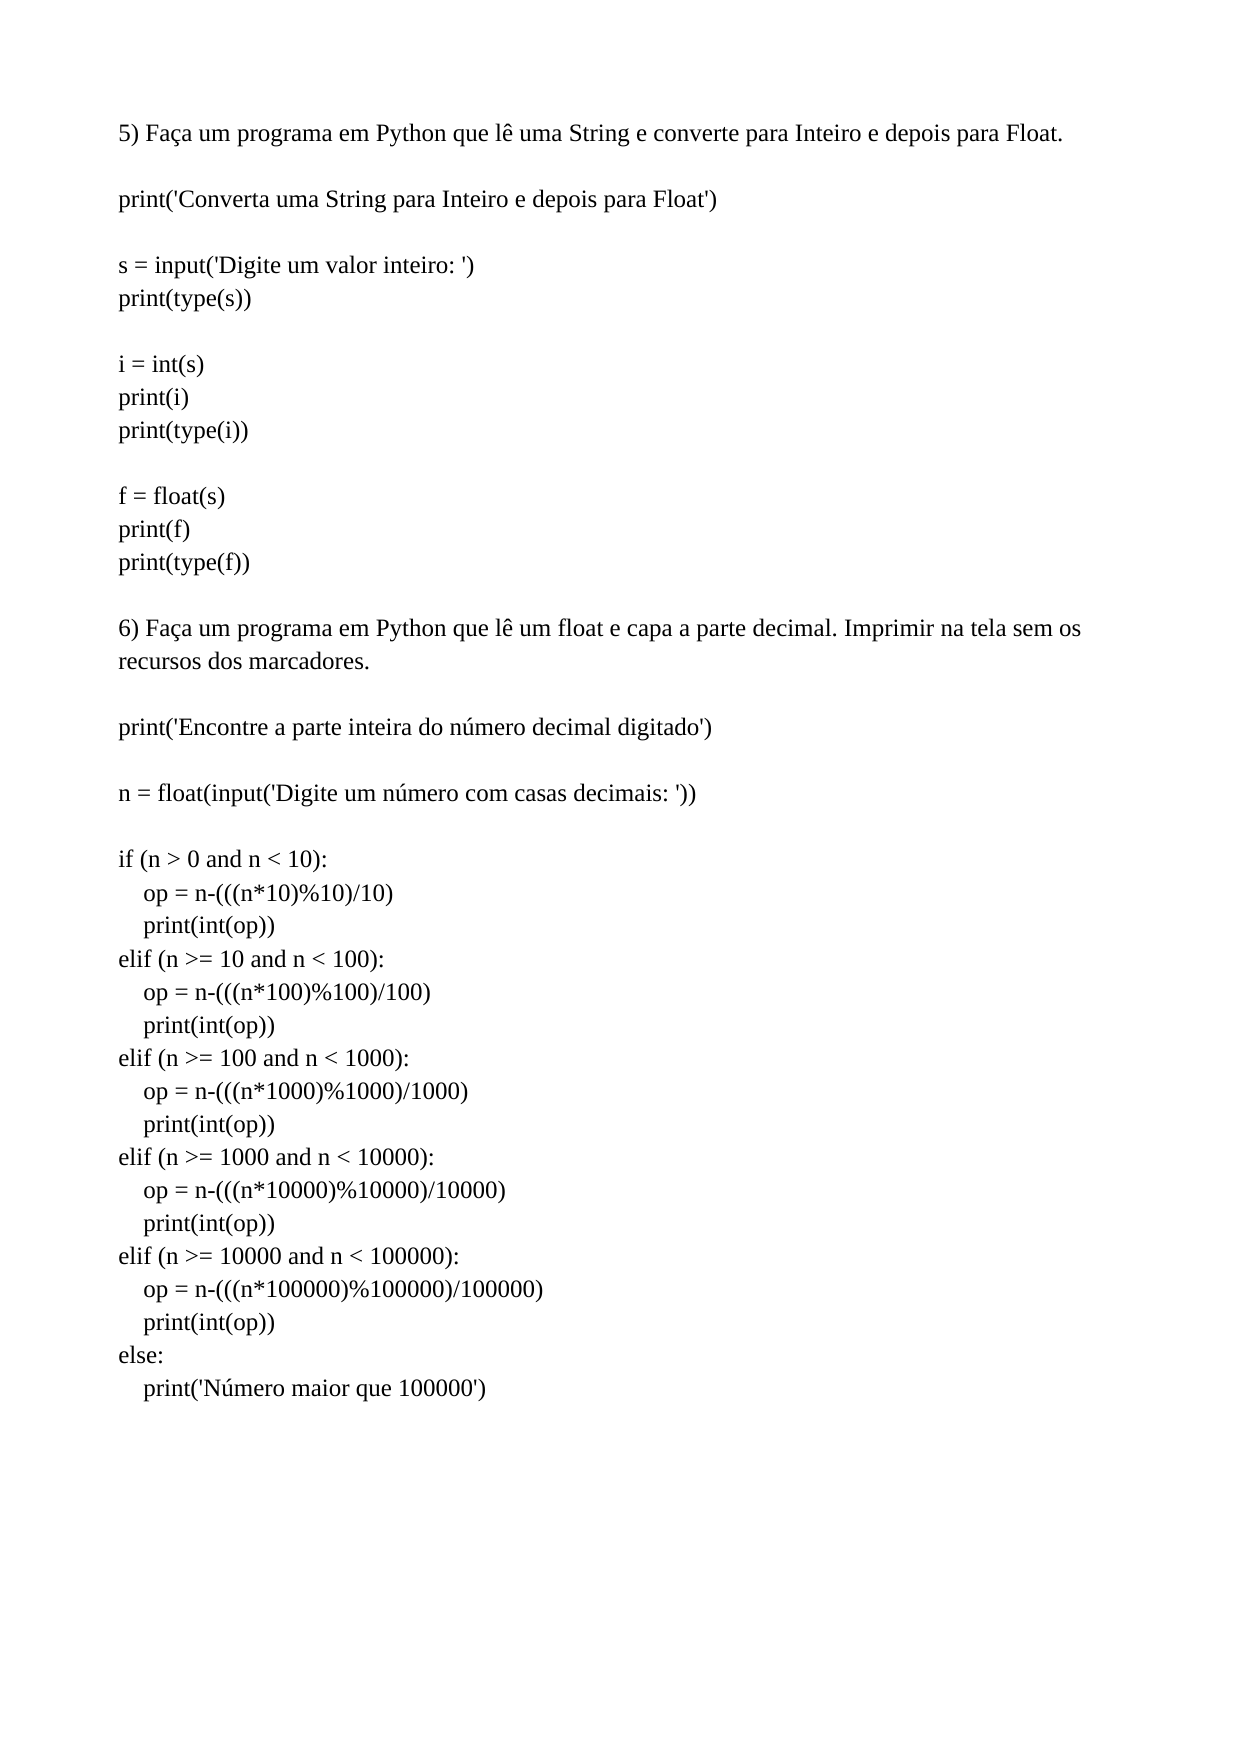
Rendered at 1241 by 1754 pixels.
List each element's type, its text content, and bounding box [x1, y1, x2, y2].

text print('Encontre a parte inteira do número decimal digitado') [118, 712, 1122, 741]
text s = input('Digite um valor inteiro: ') [118, 250, 1122, 279]
text print(i) [118, 382, 1122, 411]
text 5) Faça um programa em Python que lê uma String e converte para Inteiro e depois para Float. [118, 118, 1122, 147]
text print(type(i)) [118, 415, 1122, 444]
text op = n-(((n*1000)%1000)/1000) [118, 1076, 1122, 1104]
text print(int(op)) [118, 1010, 1122, 1038]
text op = n-(((n*10000)%10000)/10000) [118, 1175, 1122, 1203]
text f = float(s) [118, 481, 1122, 510]
text op = n-(((n*100000)%100000)/100000) [118, 1274, 1122, 1303]
text elif (n >= 100 and n < 1000): [118, 1043, 1122, 1071]
text print(int(op)) [118, 911, 1122, 939]
text print(int(op)) [118, 1109, 1122, 1137]
text print(type(s)) [118, 283, 1122, 312]
text print(f) [118, 514, 1122, 543]
text print(type(f)) [118, 547, 1122, 576]
text 6) Faça um programa em Python que lê um float e capa a parte decimal. Imprimir na tela sem os recursos dos marcadores. [118, 613, 1122, 675]
text print('Converta uma String para Inteiro e depois para Float') [118, 184, 1122, 213]
text n = float(input('Digite um número com casas decimais: ')) [118, 778, 1122, 807]
text op = n-(((n*10)%10)/10) [118, 878, 1122, 906]
text elif (n >= 10000 and n < 100000): [118, 1241, 1122, 1269]
text elif (n >= 1000 and n < 10000): [118, 1142, 1122, 1171]
text print(int(op)) [118, 1307, 1122, 1336]
text op = n-(((n*100)%100)/100) [118, 977, 1122, 1005]
text print('Número maior que 100000') [118, 1373, 1122, 1402]
text elif (n >= 10 and n < 100): [118, 944, 1122, 972]
text print(int(op)) [118, 1208, 1122, 1237]
text if (n > 0 and n < 10): [118, 844, 1122, 873]
text else: [118, 1340, 1122, 1369]
text i = int(s) [118, 349, 1122, 378]
